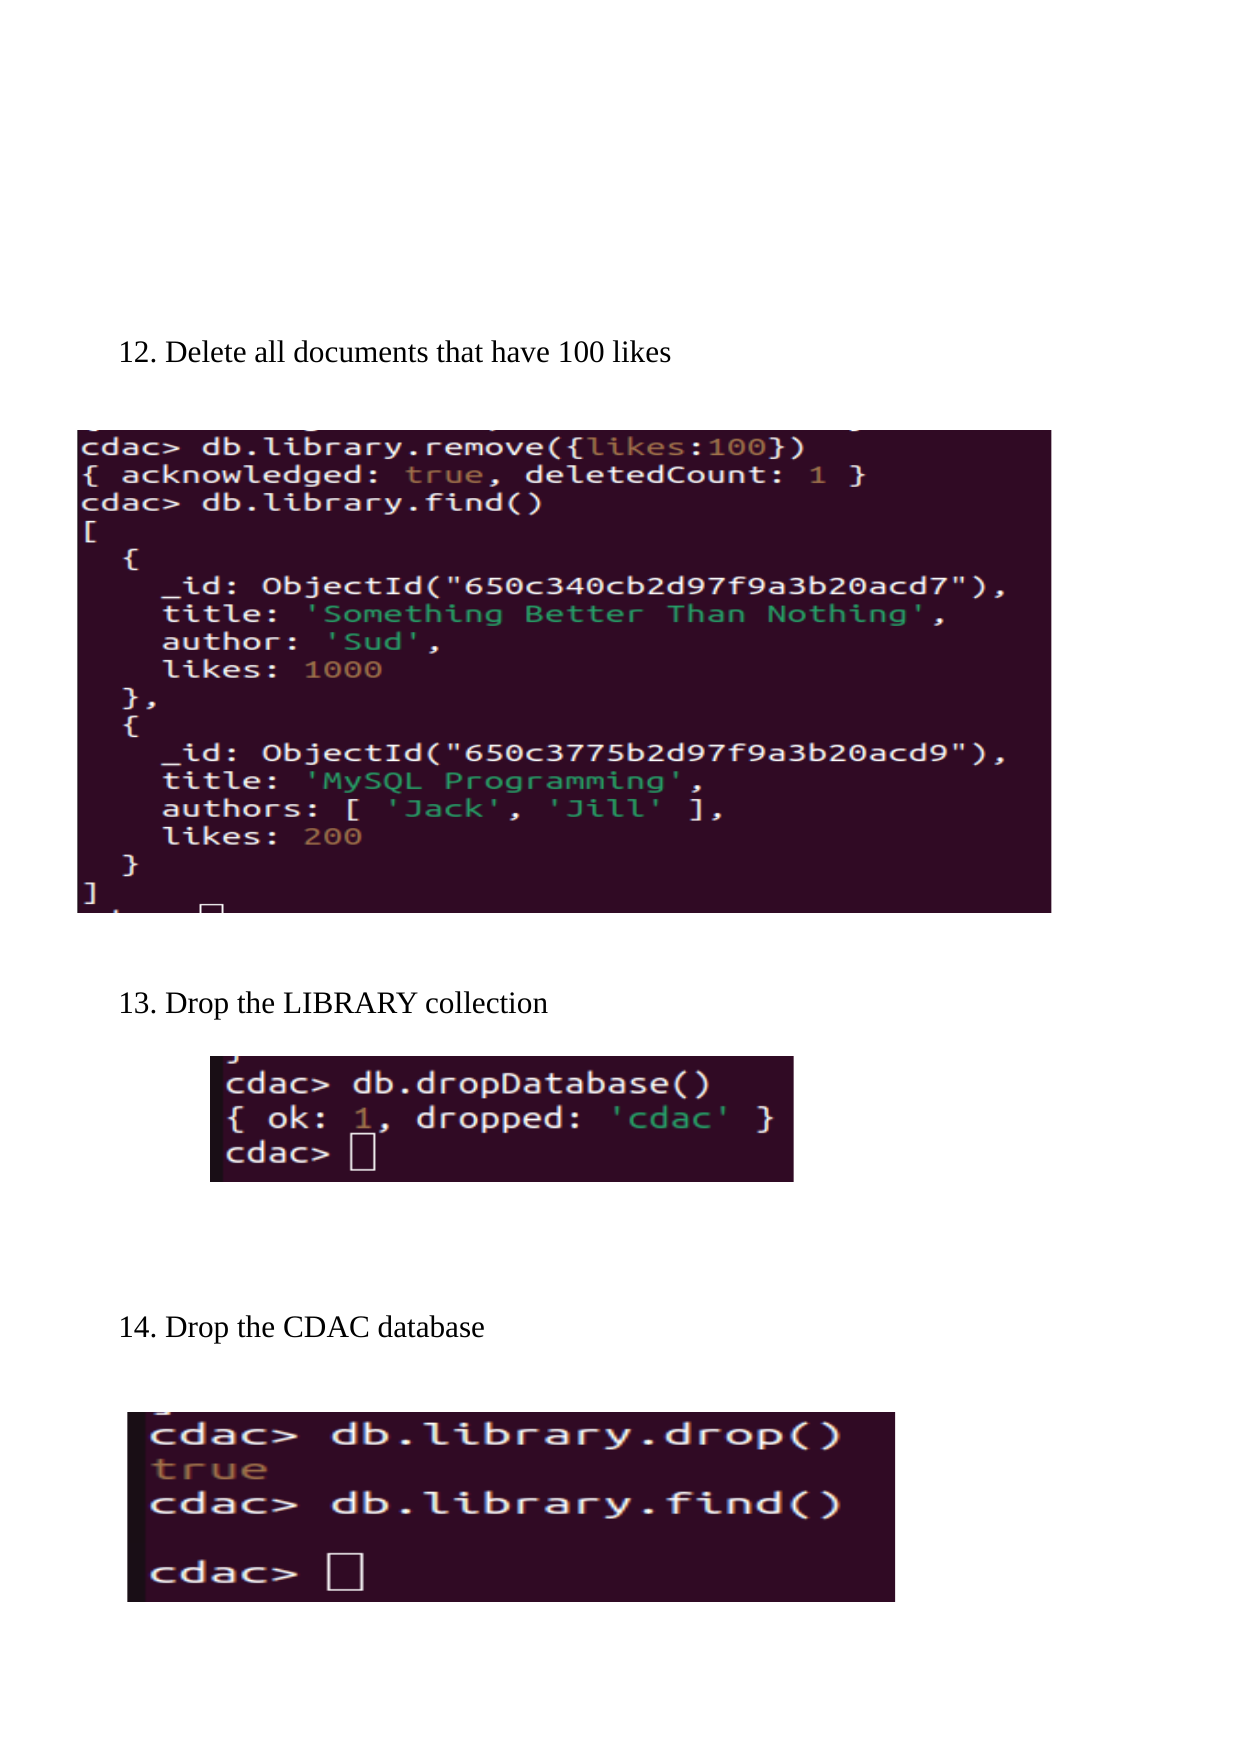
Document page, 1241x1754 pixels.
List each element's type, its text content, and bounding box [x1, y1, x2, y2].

picture [127, 1412, 896, 1602]
picture [210, 1056, 794, 1182]
picture [77, 430, 1052, 913]
text 14. Drop the CDAC database [118, 1308, 1122, 1344]
text 13. Drop the LIBRARY collection [118, 984, 1122, 1020]
text 12. Delete all documents that have 100 likes [118, 334, 1122, 370]
